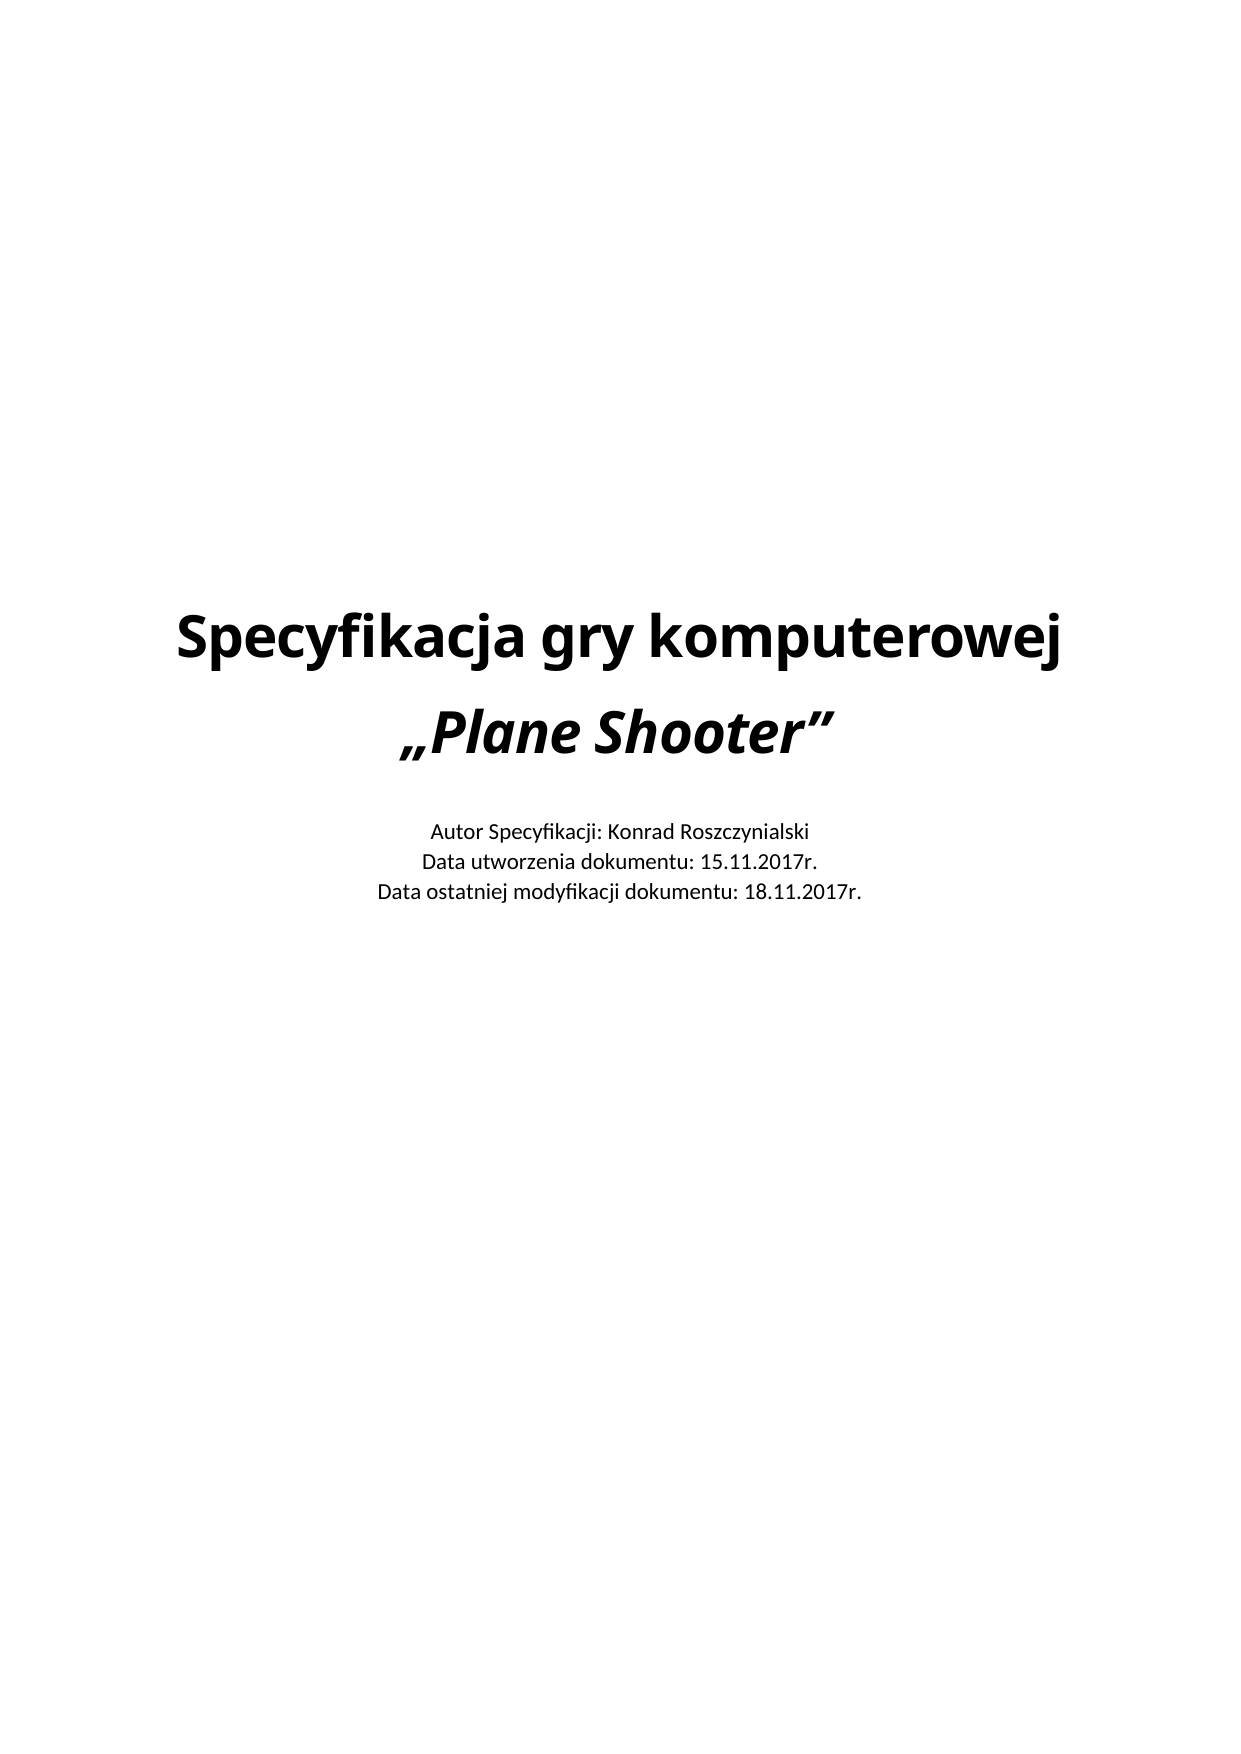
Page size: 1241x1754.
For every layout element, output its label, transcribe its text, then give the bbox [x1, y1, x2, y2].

text Data ostatniej modyfikacji dokumentu: 18.11.2017r. [148, 877, 1093, 894]
text Data utworzenia dokumentu: 15.11.2017r. [148, 847, 1093, 875]
text Autor Specyfikacji: Konrad Roszczynialski [148, 817, 1093, 846]
text „Plane Shooter” [148, 691, 1093, 771]
text Specyfikacja gry komputerowej [148, 595, 1093, 675]
